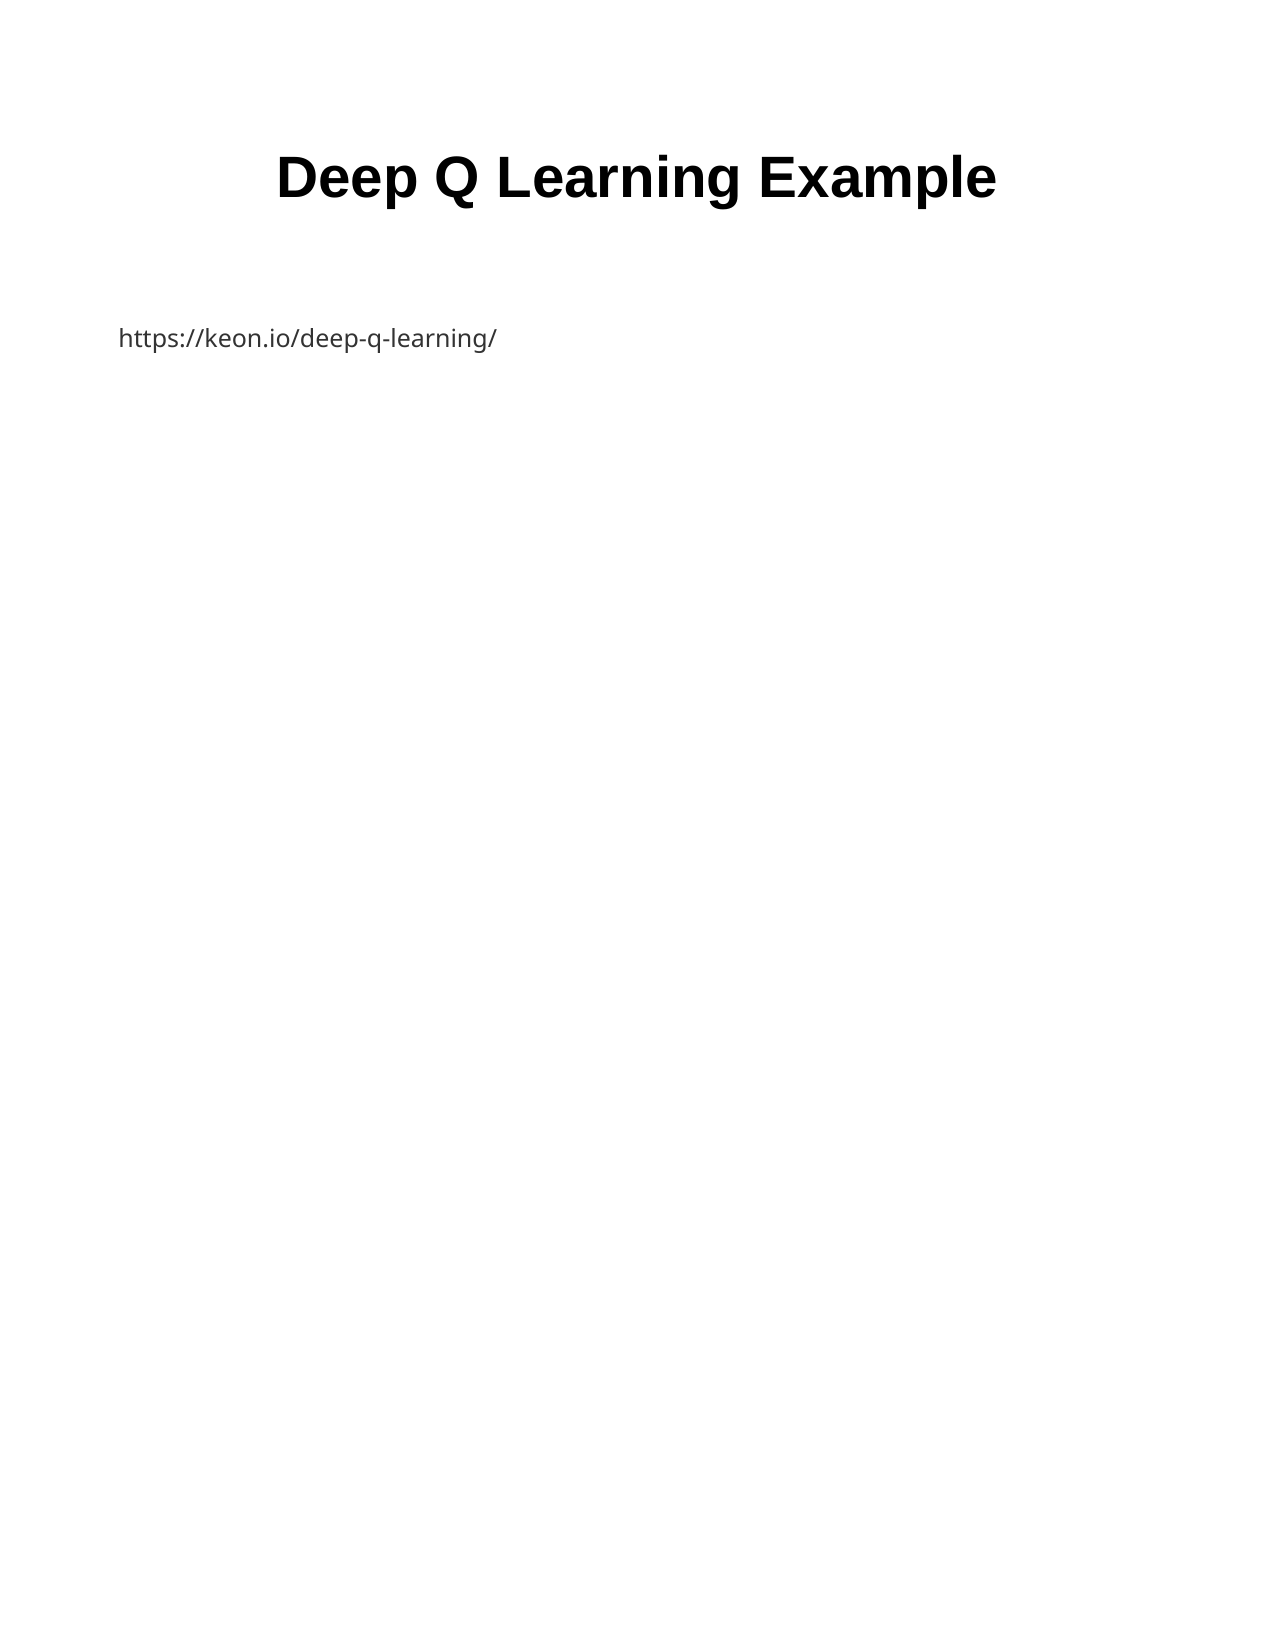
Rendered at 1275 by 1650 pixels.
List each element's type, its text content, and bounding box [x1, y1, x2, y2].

text https://keon.io/deep-q-learning/ [118, 321, 1157, 355]
title Deep Q Learning Example [118, 143, 1157, 210]
